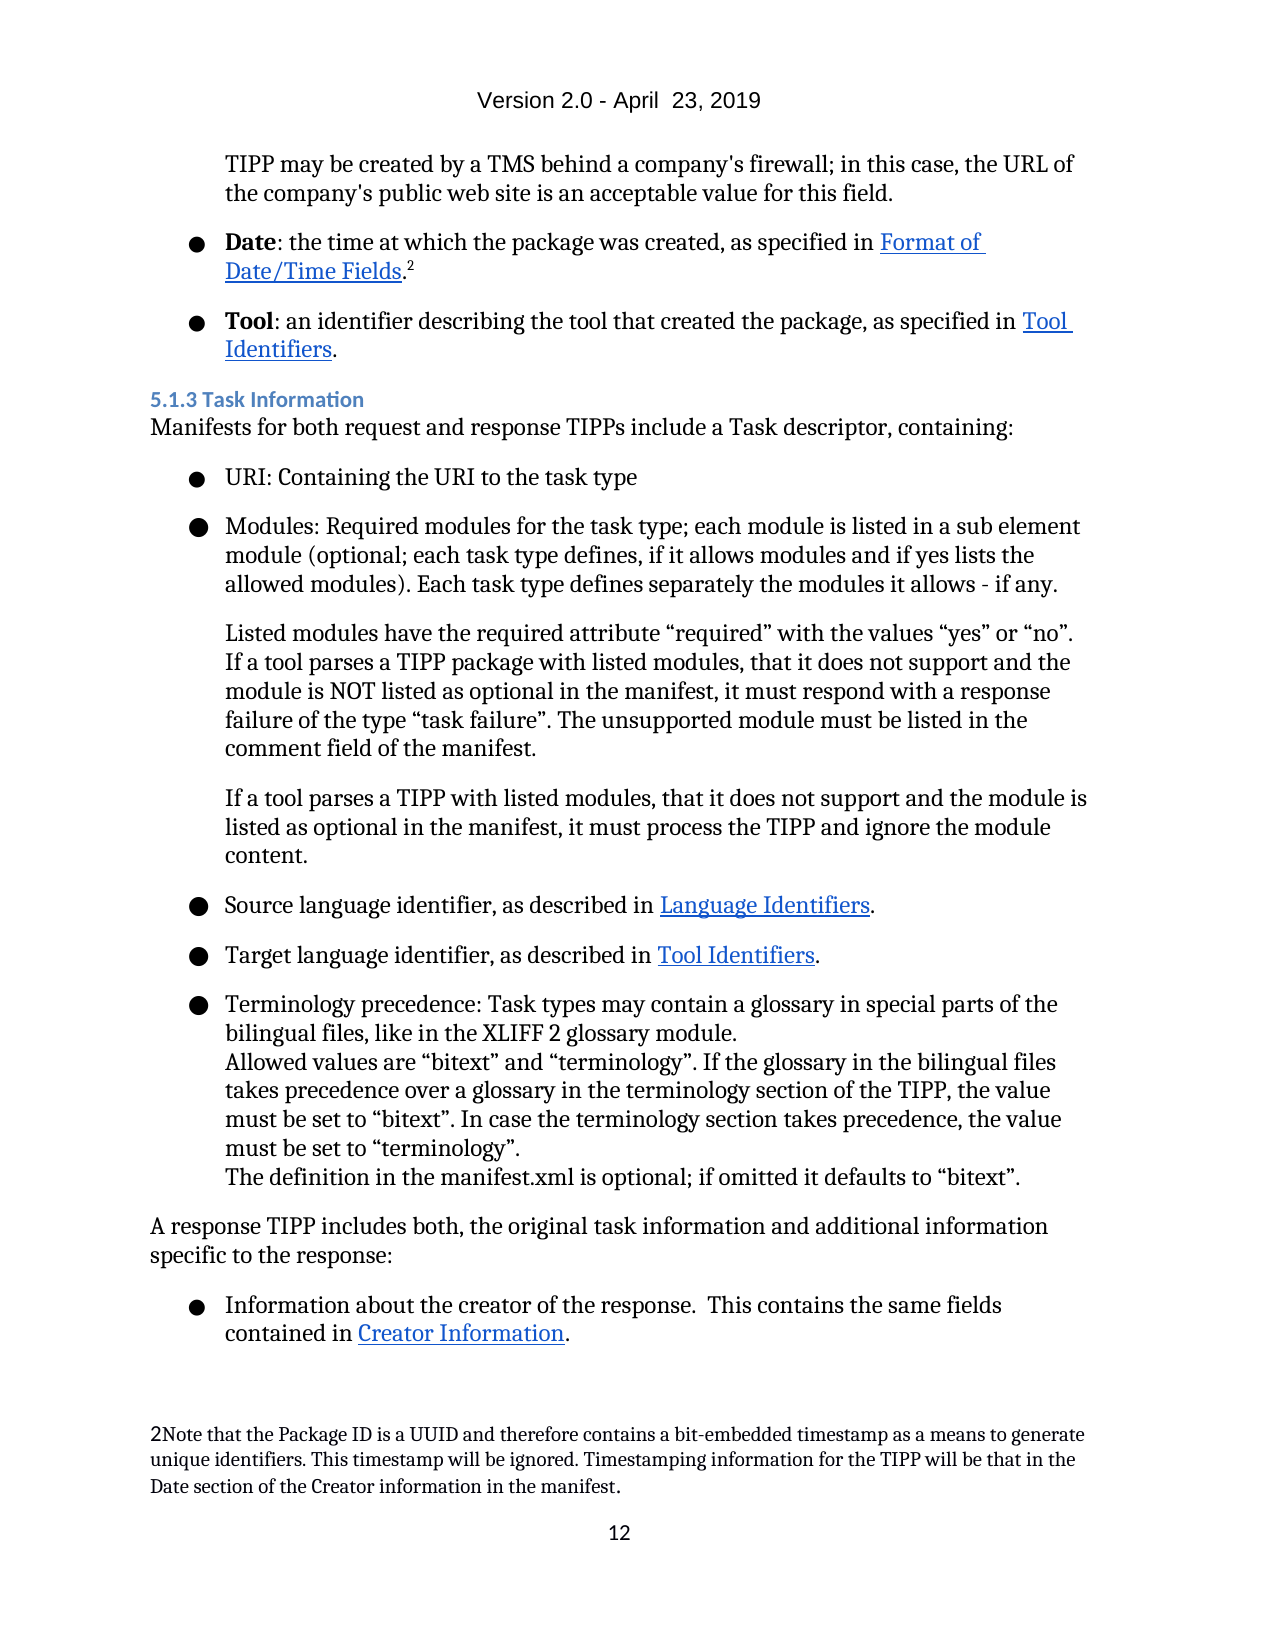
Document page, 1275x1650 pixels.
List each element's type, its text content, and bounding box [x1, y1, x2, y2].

text Listed modules have the required attribute “required” with the values “yes” or “no”. If a tool parses a TIPP package with listed modules, that it does not support and the module is NOT listed as optional in the manifest, it must respond with a response failure of the type “task failure”. The unsupported module must be listed in the comment field of the manifest. [225, 619, 1087, 763]
text Manifests for both request and response TIPPs include a Task descriptor, containing: [150, 413, 1087, 442]
list Date: the time at which the package was created, as specified in Format of Date/Time Fields. [188, 228, 1087, 286]
text If a tool parses a TIPP with listed modules, that it does not support and the module is listed as optional in the manifest, it must process the TIPP and ignore the module content. [225, 784, 1087, 870]
list Target language identifier, as described in Tool Identifiers. [188, 941, 1087, 969]
list Tool: an identifier describing the tool that created the package, as specified in Tool Identifiers. [188, 307, 1087, 364]
list Terminology precedence: Task types may contain a glossary in special parts of the bilingual files, like in the XLIFF 2 glossary module. Allowed values are “bitext” and “terminology”. If the glossary in the bilingual files takes precedence over a glossary in the terminology section of the TIPP, the value must be set to “bitext”. In case the terminology section takes precedence, the value must be set to “terminology”. The definition in the manifest.xml is optional; if omitted it defaults to “bitext”. [188, 990, 1087, 1191]
list Note that the Package ID is a UUID and therefore contains a bit-embedded timestamp as a means to generate unique identifiers. This timestamp will be ignored. Timestamping information for the TIPP will be that in the Date section of the Creator information in the manifest. [150, 1419, 1087, 1500]
list Source language identifier, as described in Language Identifiers. [188, 891, 1087, 920]
subtitle 5.1.3 Task Information [150, 385, 1087, 413]
list Modules: Required modules for the task type; each module is listed in a sub element module (optional; each task type defines, if it allows modules and if yes lists the allowed modules). Each task type defines separately the modules it allows - if any. [188, 512, 1087, 598]
list URI: Containing the URI to the task type [188, 463, 1087, 491]
list TIPP may be created by a TMS behind a company's firewall; in this case, the URL of the company's public web site is an acceptable value for this field. [188, 150, 1087, 207]
list Information about the creator of the response. This contains the same fields contained in Creator Information. [188, 1291, 1087, 1348]
text A response TIPP includes both, the original task information and additional information specific to the response: [150, 1212, 1087, 1270]
